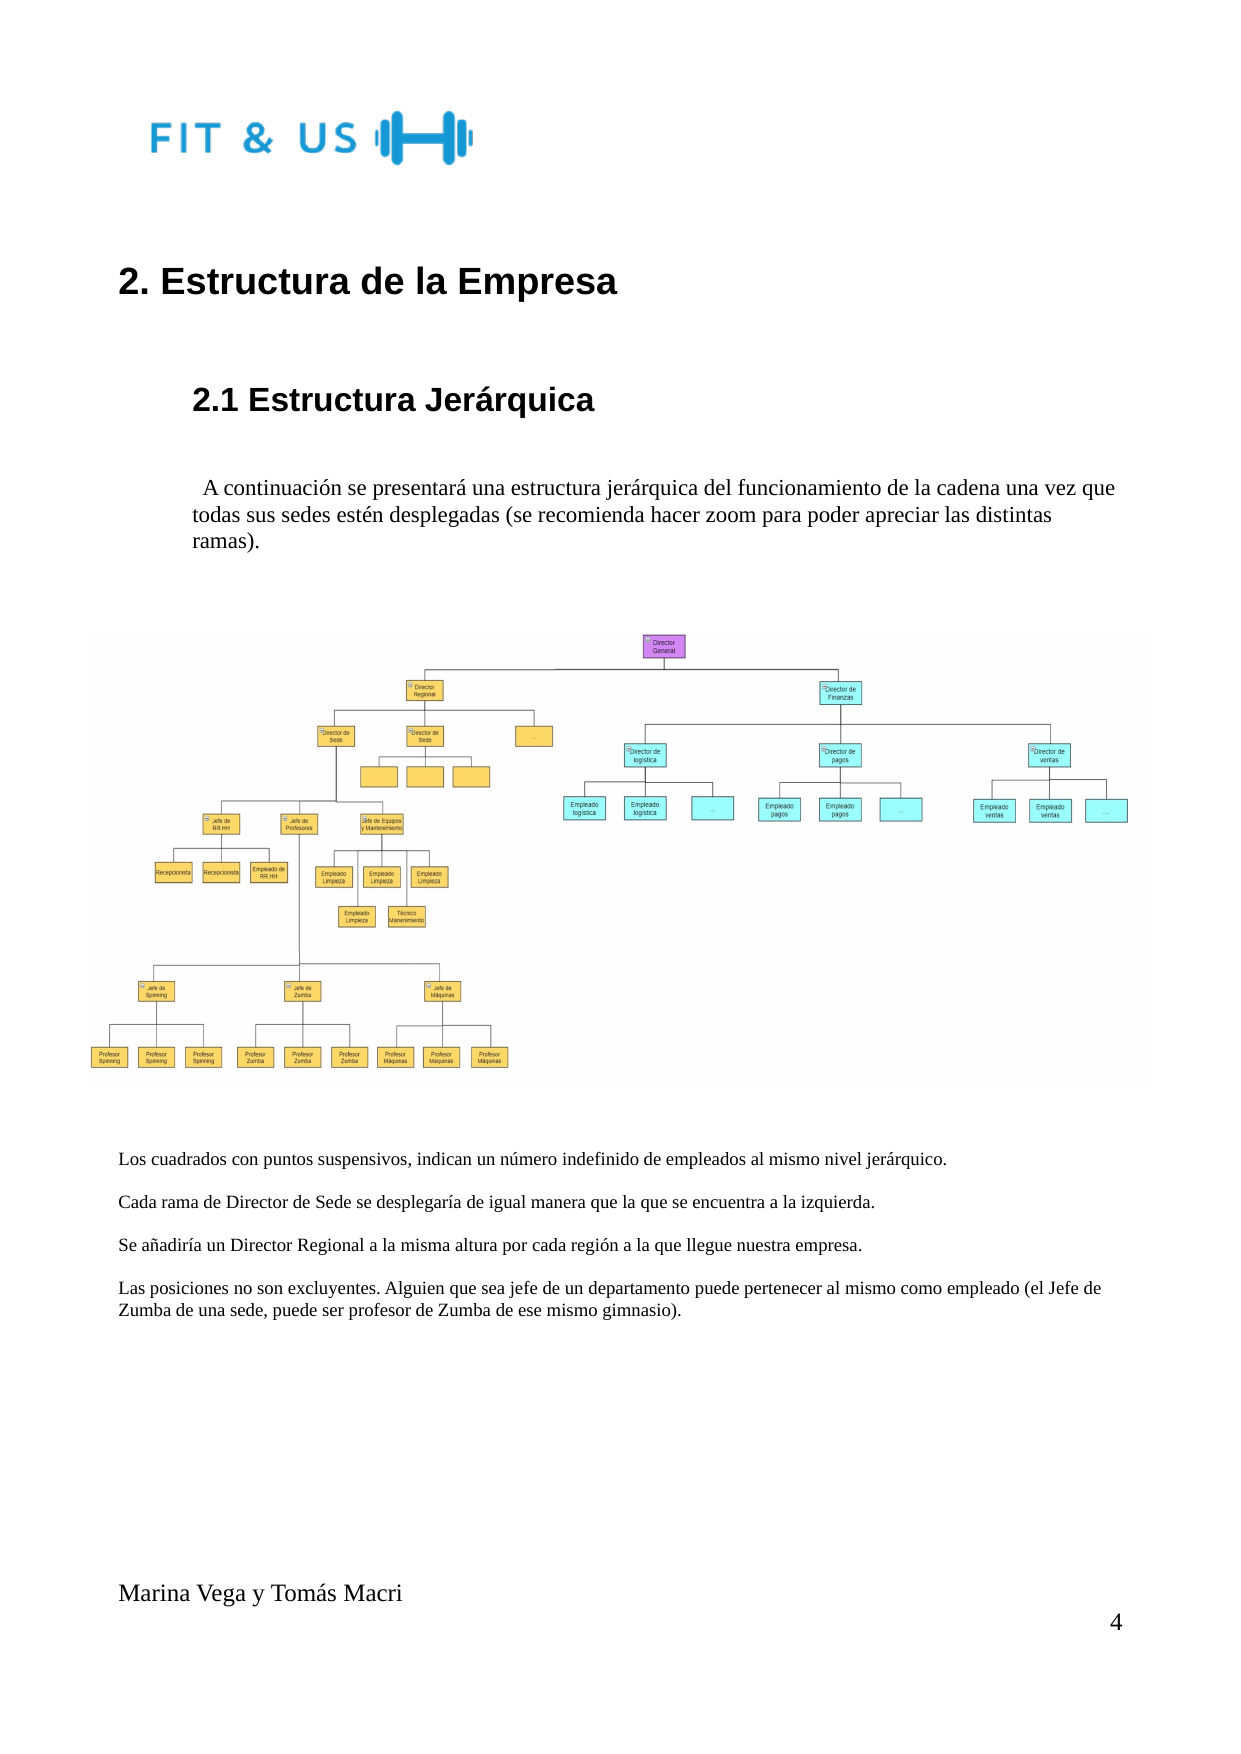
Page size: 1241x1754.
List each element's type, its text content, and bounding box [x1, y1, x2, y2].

text A continuación se presentará una estructura jerárquica del funcionamiento de la cadena una vez que todas sus sedes estén desplegadas (se recomienda hacer zoom para poder apreciar las distintas ramas). [192, 474, 1122, 553]
text Se añadiría un Director Regional a la misma altura por cada región a la que llegue nuestra empresa. [118, 1234, 1122, 1255]
subtitle 2. Estructura de la Empresa [118, 259, 1122, 302]
picture [89, 627, 1151, 1091]
text Las posiciones no son excluyentes. Alguien que sea jefe de un departamento puede pertenecer al mismo como empleado (el Jefe de Zumba de una sede, puede ser profesor de Zumba de ese mismo gimnasio). [118, 1277, 1122, 1320]
subtitle 2.1 Estructura Jerárquica [118, 379, 1122, 418]
text Cada rama de Director de Sede se desplegaría de igual manera que la que se encuentra a la izquierda. [118, 1191, 1122, 1212]
text Los cuadrados con puntos suspensivos, indican un número indefinido de empleados al mismo nivel jerárquico. [118, 1147, 1122, 1169]
picture [71, 65, 89, 171]
